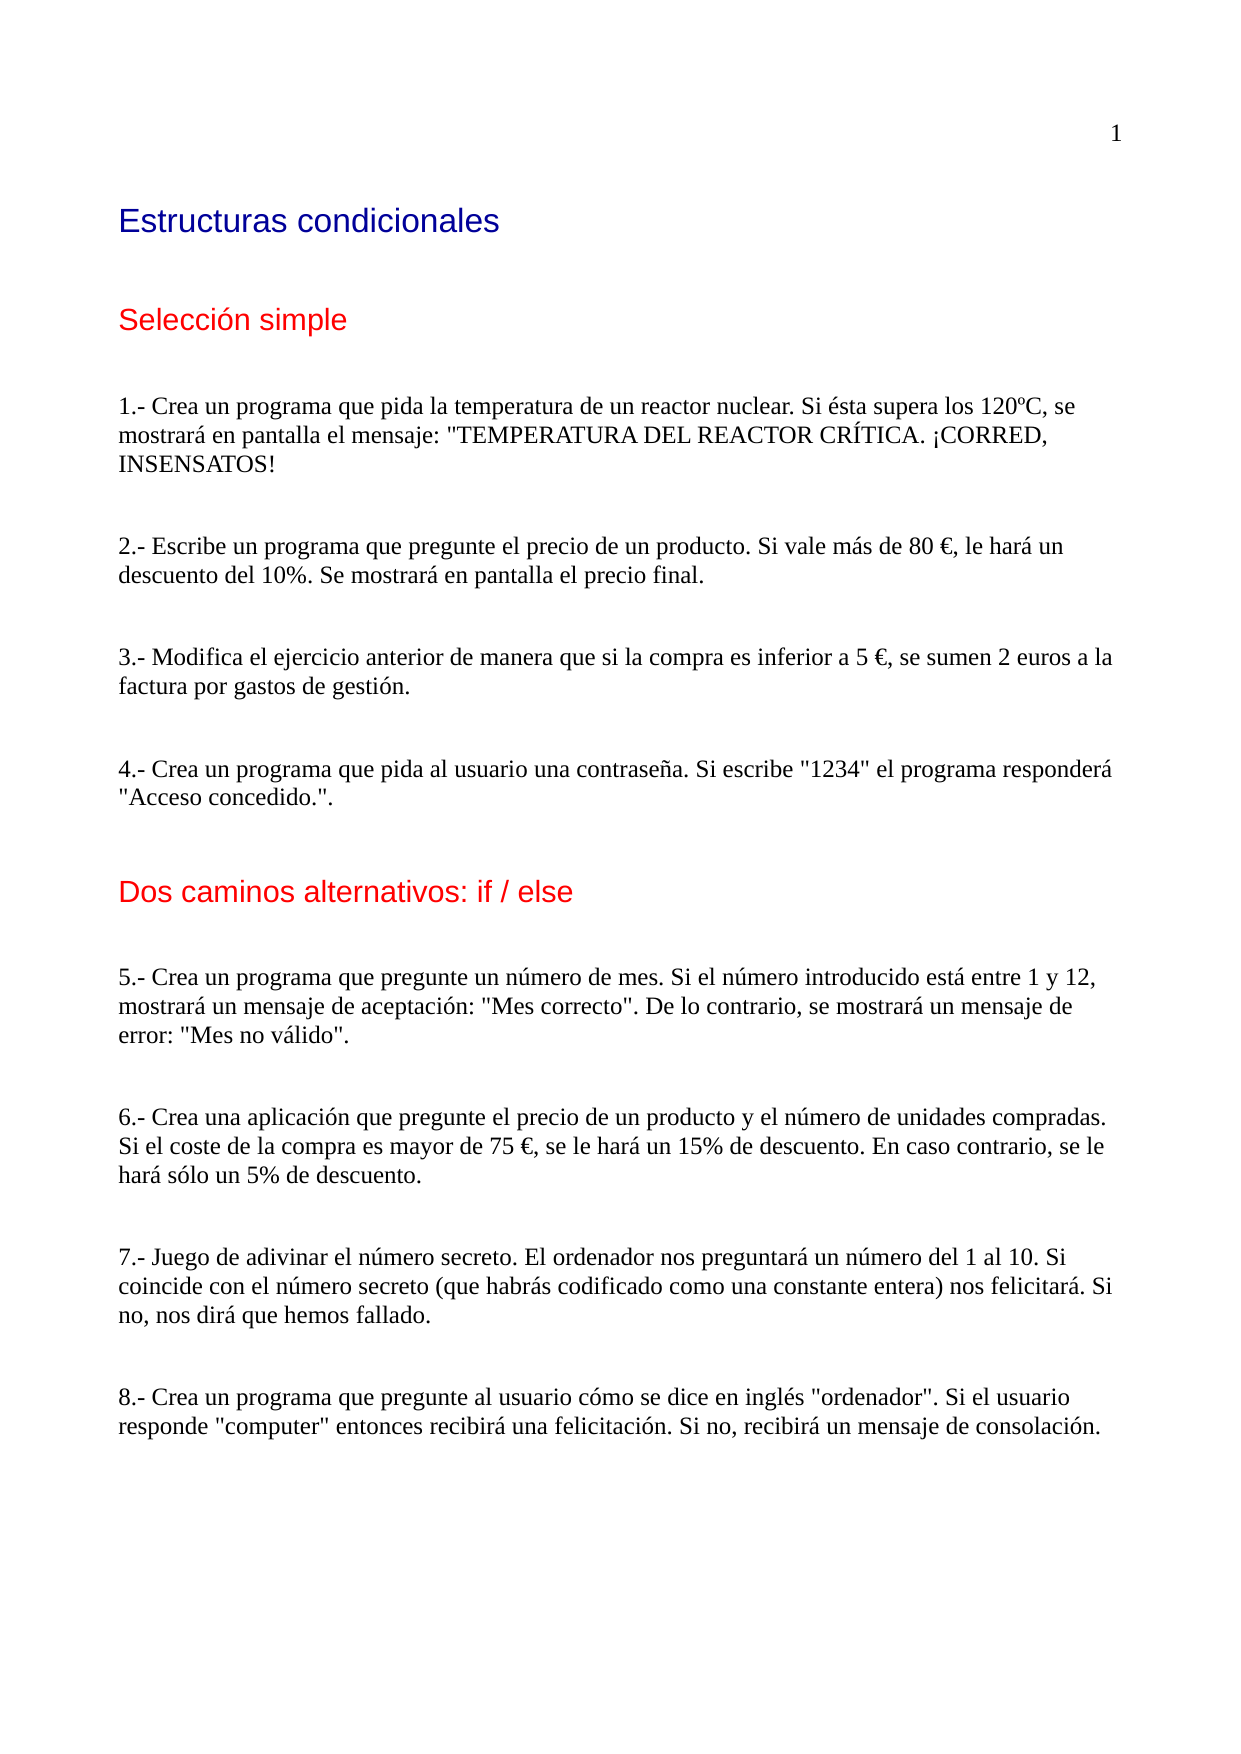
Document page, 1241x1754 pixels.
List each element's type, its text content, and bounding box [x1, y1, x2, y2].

text 4.- Crea un programa que pida al usuario una contraseña. Si escribe "1234" el programa responderá "Acceso concedido.". [118, 754, 1122, 811]
text 2.- Escribe un programa que pregunte el precio de un producto. Si vale más de 80 €, le hará un descuento del 10%. Se mostrará en pantalla el precio final. [118, 531, 1122, 589]
subtitle Estructuras condicionales [118, 201, 1122, 240]
text 8.- Crea un programa que pregunte al usuario cómo se dice en inglés "ordenador". Si el usuario responde "computer" entonces recibirá una felicitación. Si no, recibirá un mensaje de consolación. [118, 1382, 1122, 1440]
text 7.- Juego de adivinar el número secreto. El ordenador nos preguntará un número del 1 al 10. Si coincide con el número secreto (que habrás codificado como una constante entera) nos felicitará. Si no, nos dirá que hemos fallado. [118, 1242, 1122, 1328]
subtitle Selección simple [118, 302, 1122, 337]
text 6.- Crea una aplicación que pregunte el precio de un producto y el número de unidades compradas. Si el coste de la compra es mayor de 75 €, se le hará un 15% de descuento. En caso contrario, se le hará sólo un 5% de descuento. [118, 1102, 1122, 1188]
subtitle Dos caminos alternativos: if / else [118, 873, 1122, 908]
text 1.- Crea un programa que pida la temperatura de un reactor nuclear. Si ésta supera los 120ºC, se mostrará en pantalla el mensaje: "TEMPERATURA DEL REACTOR CRÍTICA. ¡CORRED, INSENSATOS! [118, 391, 1122, 477]
text 5.- Crea un programa que pregunte un número de mes. Si el número introducido está entre 1 y 12, mostrará un mensaje de aceptación: "Mes correcto". De lo contrario, se mostrará un mensaje de error: "Mes no válido". [118, 962, 1122, 1048]
text 3.- Modifica el ejercicio anterior de manera que si la compra es inferior a 5 €, se sumen 2 euros a la factura por gastos de gestión. [118, 642, 1122, 700]
